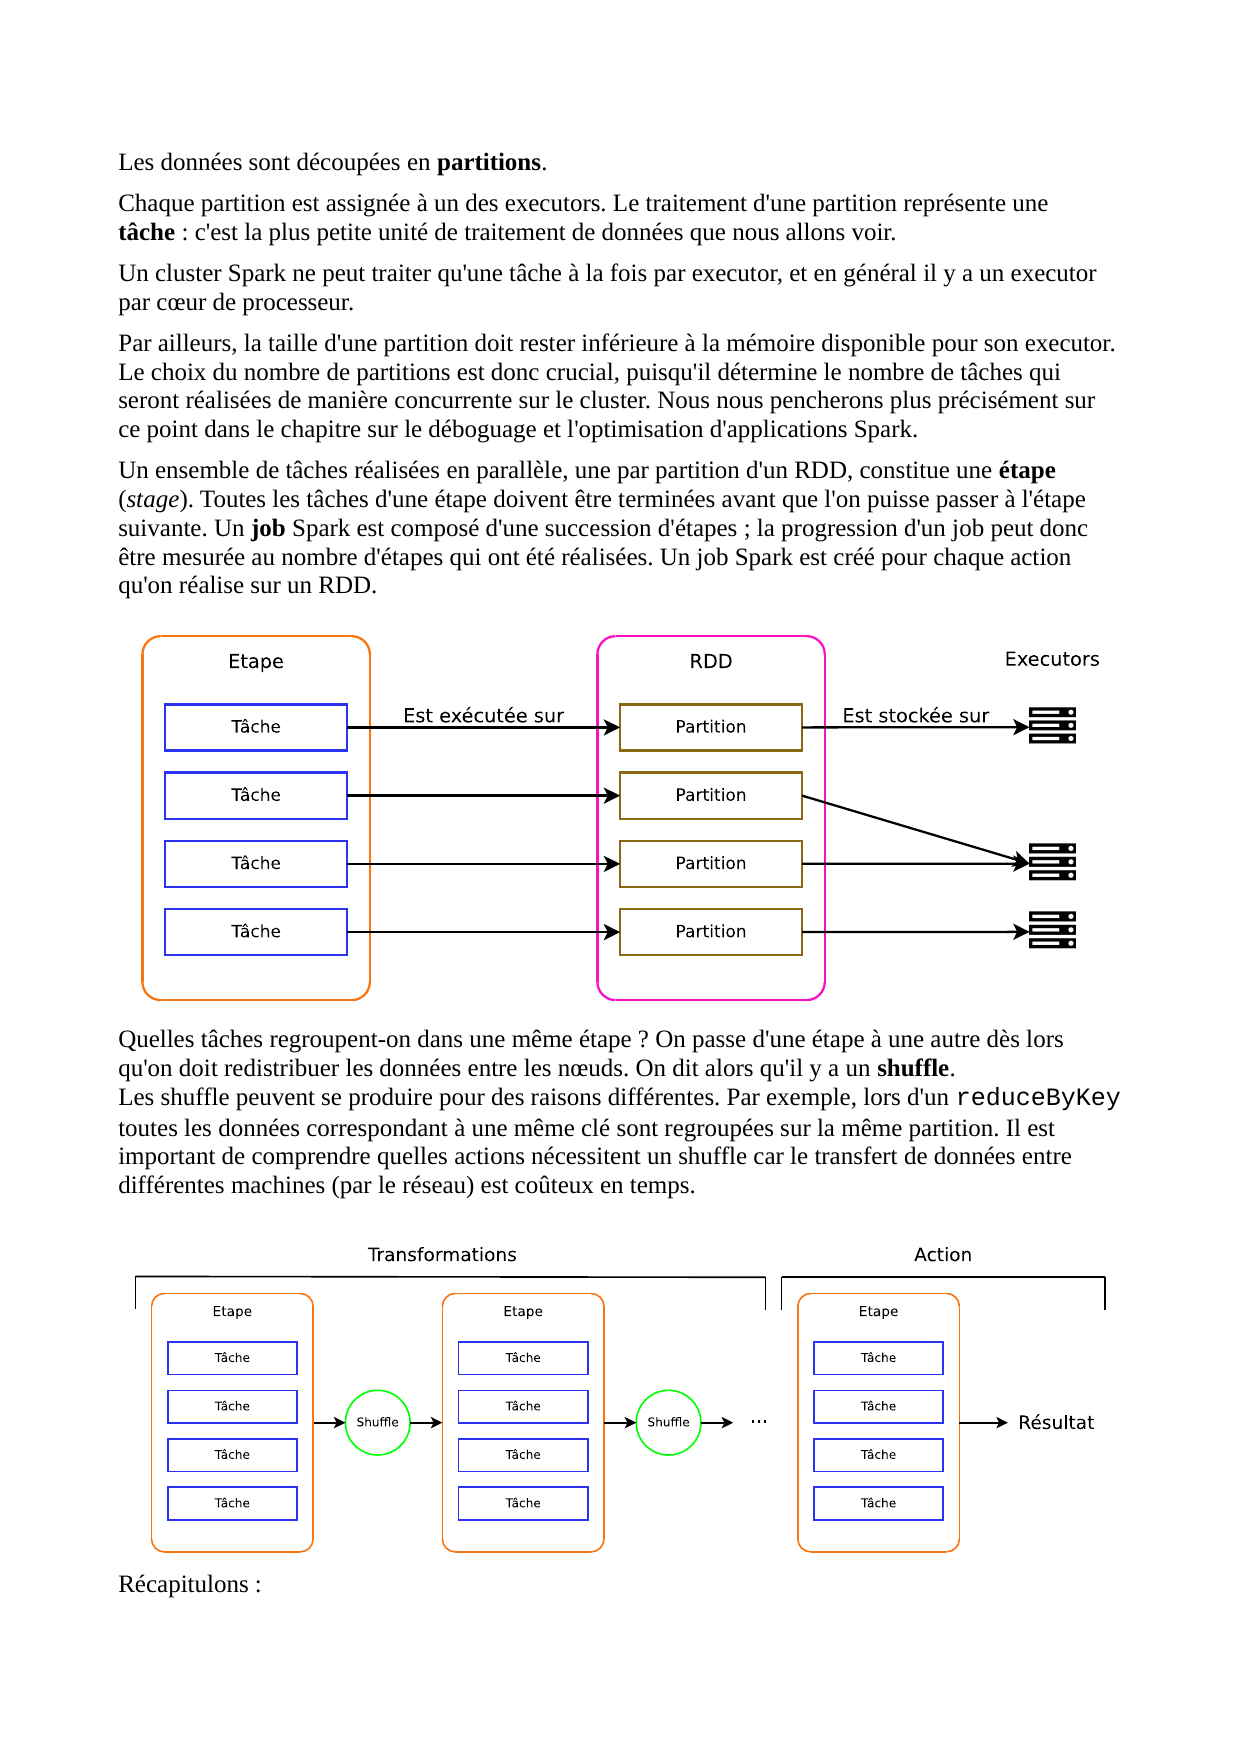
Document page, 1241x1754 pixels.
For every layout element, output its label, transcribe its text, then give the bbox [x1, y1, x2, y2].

text Quelles tâches regroupent-on dans une même étape ? On passe d'une étape à une autre dès lors qu'on doit redistribuer les données entre les nœuds. On dit alors qu'il y a un shuffle. [118, 1024, 1122, 1082]
text Un ensemble de tâches réalisées en parallèle, une par partition d'un RDD, constitue une étape (stage). Toutes les tâches d'une étape doivent être terminées avant que l'on puisse passer à l'étape suivante. Un job Spark est composé d'une succession d'étapes ; la progression d'un job peut donc être mesurée au nombre d'étapes qui ont été réalisées. Un job Spark est créé pour chaque action qu'on réalise sur un RDD. [118, 456, 1122, 599]
text Chaque partition est assignée à un des executors. Le traitement d'une partition représente une tâche : c'est la plus petite unité de traitement de données que nous allons voir. [118, 188, 1122, 246]
text Récapitulons : [118, 1569, 1122, 1598]
text Les données sont découpées en partitions. [118, 147, 1122, 176]
text Par ailleurs, la taille d'une partition doit rester inférieure à la mémoire disponible pour son executor. Le choix du nombre de partitions est donc crucial, puisqu'il détermine le nombre de tâches qui seront réalisées de manière concurrente sur le cluster. Nous nous pencherons plus précisément sur ce point dans le chapitre sur le déboguage et l'optimisation d'applications Spark. [118, 328, 1122, 443]
text Un cluster Spark ne peut traiter qu'une tâche à la fois par executor, et en général il y a un executor par cœur de processeur. [118, 258, 1122, 316]
text Les shuffle peuvent se produire pour des raisons différentes. Par exemple, lors d'un reduceByKey toutes les données correspondant à une même clé sont regroupées sur la même partition. Il est important de comprendre quelles actions nécessitent un shuffle car le transfert de données entre différentes machines (par le réseau) est coûteux en temps. [118, 1082, 1122, 1199]
